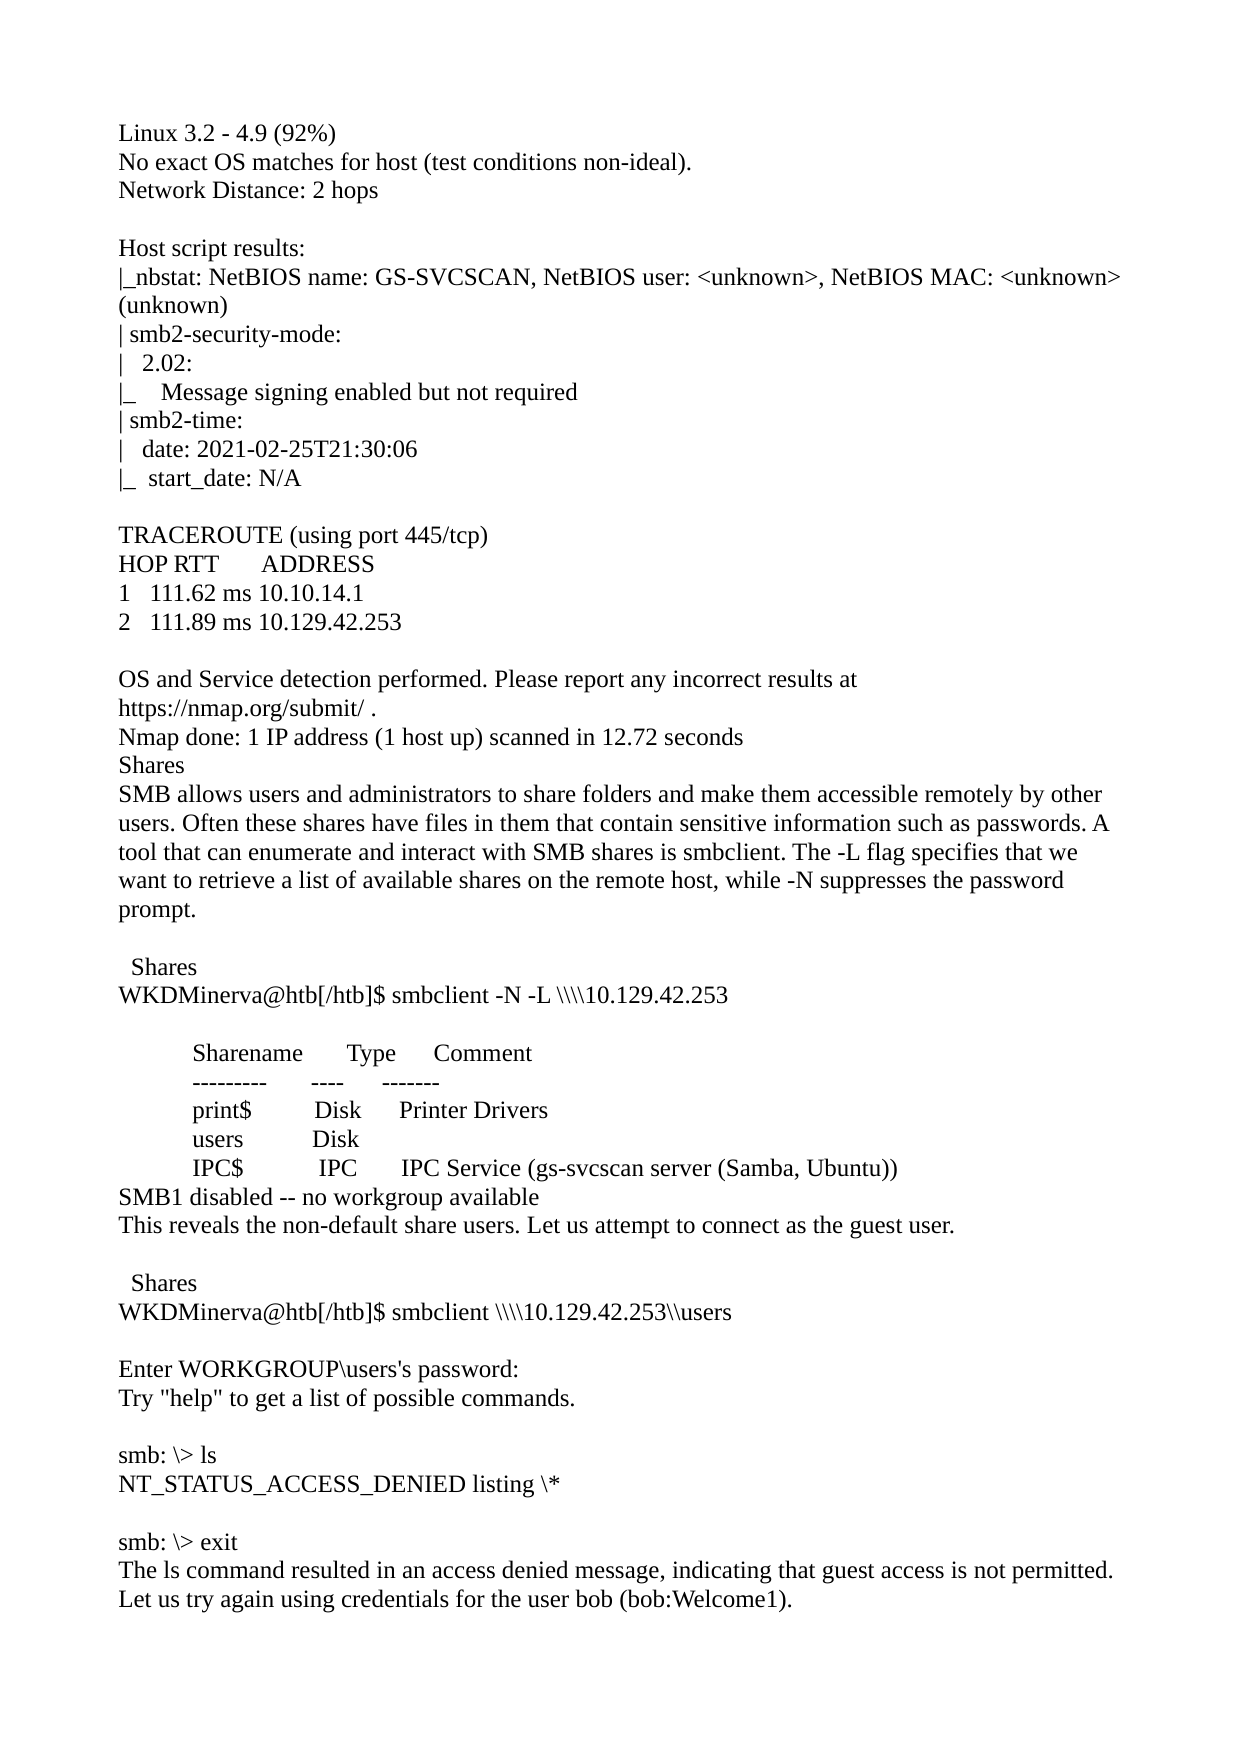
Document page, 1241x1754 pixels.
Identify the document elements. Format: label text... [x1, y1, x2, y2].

text No exact OS matches for host (test conditions non-ideal). [118, 147, 1122, 176]
text WKDMinerva@htb[/htb]$ smbclient -N -L \\\\10.129.42.253 [118, 981, 1122, 1009]
text | smb2-time: [118, 406, 1122, 434]
text |_ Message signing enabled but not required [118, 377, 1122, 406]
text 2 111.89 ms 10.129.42.253 [118, 607, 1122, 636]
text Shares [118, 952, 1122, 981]
text print$ Disk Printer Drivers [118, 1096, 1122, 1124]
text Shares [118, 1268, 1122, 1297]
text HOP RTT ADDRESS [118, 549, 1122, 578]
text 1 111.62 ms 10.10.14.1 [118, 578, 1122, 607]
text | 2.02: [118, 348, 1122, 377]
text SMB allows users and administrators to share folders and make them accessible remotely by other users. Often these shares have files in them that contain sensitive information such as passwords. A tool that can enumerate and interact with SMB shares is smbclient. The -L flag specifies that we want to retrieve a list of available shares on the remote host, while -N suppresses the password prompt. [118, 779, 1122, 923]
text IPC$ IPC IPC Service (gs-svcscan server (Samba, Ubuntu)) [118, 1153, 1122, 1182]
text TRACEROUTE (using port 445/tcp) [118, 521, 1122, 549]
text NT_STATUS_ACCESS_DENIED listing \* [118, 1469, 1122, 1498]
text smb: \> ls [118, 1441, 1122, 1469]
text | date: 2021-02-25T21:30:06 [118, 434, 1122, 463]
text Try "help" to get a list of possible commands. [118, 1383, 1122, 1412]
text | smb2-security-mode: [118, 319, 1122, 348]
text This reveals the non-default share users. Let us attempt to connect as the guest user. [118, 1211, 1122, 1239]
text SMB1 disabled -- no workgroup available [118, 1182, 1122, 1211]
text smb: \> exit [118, 1527, 1122, 1556]
text Linux 3.2 - 4.9 (92%) [118, 118, 1122, 147]
text Network Distance: 2 hops [118, 176, 1122, 204]
text |_nbstat: NetBIOS name: GS-SVCSCAN, NetBIOS user: <unknown>, NetBIOS MAC: <unknown> (unknown) [118, 262, 1122, 319]
text Enter WORKGROUP\users's password: [118, 1354, 1122, 1383]
text users Disk [118, 1124, 1122, 1153]
text WKDMinerva@htb[/htb]$ smbclient \\\\10.129.42.253\\users [118, 1297, 1122, 1326]
text --------- ---- ------- [118, 1067, 1122, 1096]
text OS and Service detection performed. Please report any incorrect results at https://nmap.org/submit/ . [118, 664, 1122, 722]
text Shares [118, 751, 1122, 779]
text Host script results: [118, 233, 1122, 262]
text Nmap done: 1 IP address (1 host up) scanned in 12.72 seconds [118, 722, 1122, 751]
text |_ start_date: N/A [118, 463, 1122, 492]
text Sharename Type Comment [118, 1038, 1122, 1067]
text The ls command resulted in an access denied message, indicating that guest access is not permitted. Let us try again using credentials for the user bob (bob:Welcome1). [118, 1556, 1122, 1613]
